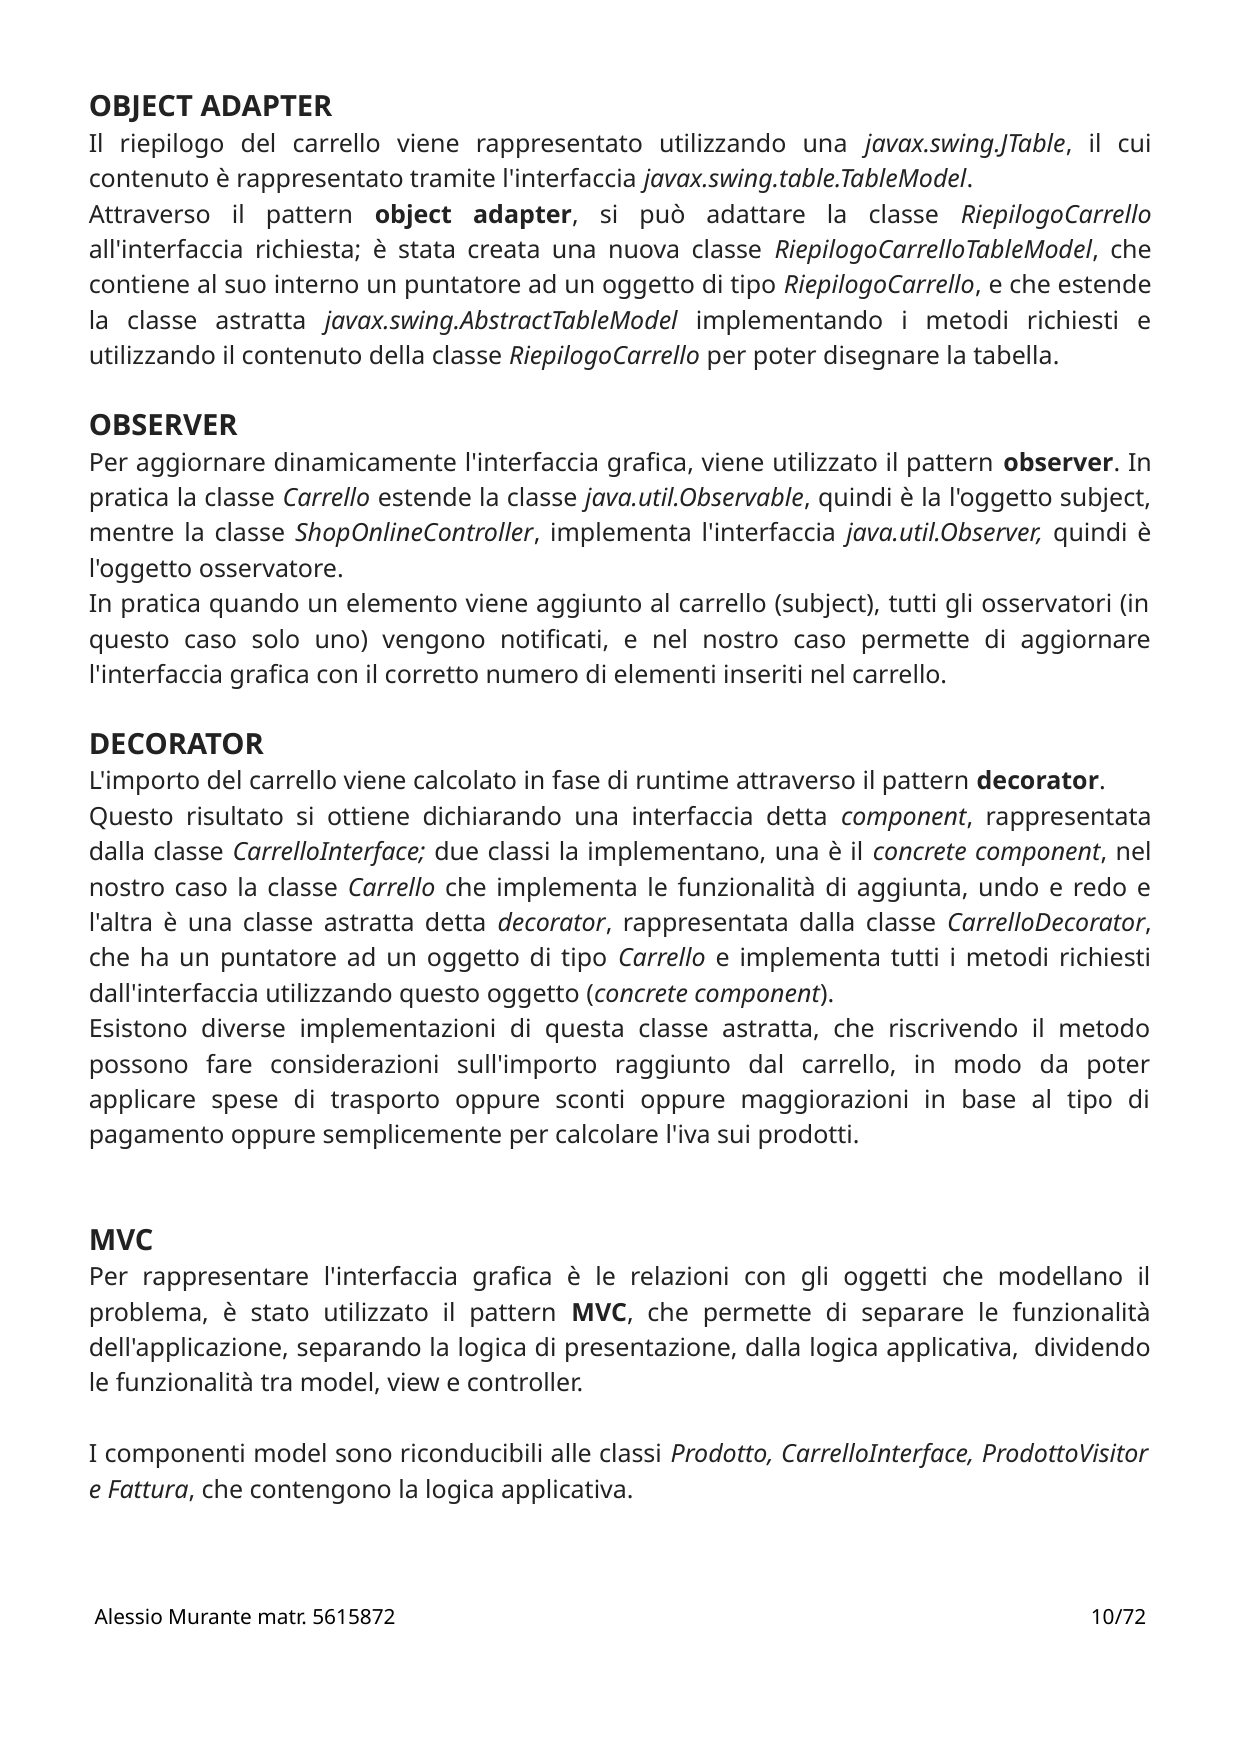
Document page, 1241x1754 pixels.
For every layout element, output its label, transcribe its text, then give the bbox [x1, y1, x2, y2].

text In pratica quando un elemento viene aggiunto al carrello (subject), tutti gli osservatori (in questo caso solo uno) vengono notificati, e nel nostro caso permette di aggiornare l'interfaccia grafica con il corretto numero di elementi inseriti nel carrello. [88, 584, 1152, 691]
text Esistono diverse implementazioni di questa classe astratta, che riscrivendo il metodo possono fare considerazioni sull'importo raggiunto dal carrello, in modo da poter applicare spese di trasporto oppure sconti oppure maggiorazioni in base al tipo di pagamento oppure semplicemente per calcolare l'iva sui prodotti. [88, 1009, 1152, 1151]
text I componenti model sono riconducibili alle classi Prodotto, CarrelloInterface, ProdottoVisitor e Fattura, che contengono la logica applicativa. [88, 1434, 1152, 1505]
text Questo risultato si ottiene dichiarando una interfaccia detta component, rappresentata dalla classe CarrelloInterface; due classi la implementano, una è il concrete component, nel nostro caso la classe Carrello che implementa le funzionalità di aggiunta, undo e redo e l'altra è una classe astratta detta decorator, rappresentata dalla classe CarrelloDecorator, che ha un puntatore ad un oggetto di tipo Carrello e implementa tutti i metodi richiesti dall'interfaccia utilizzando questo oggetto (concrete component). [88, 797, 1152, 1009]
text Per aggiornare dinamicamente l'interfaccia grafica, viene utilizzato il pattern observer. In pratica la classe Carrello estende la classe java.util.Observable, quindi è la l'oggetto subject, mentre la classe ShopOnlineController, implementa l'interfaccia java.util.Observer, quindi è l'oggetto osservatore. [88, 443, 1152, 584]
text Attraverso il pattern object adapter, si può adattare la classe RiepilogoCarrello all'interfaccia richiesta; è stata creata una nuova classe RiepilogoCarrelloTableModel, che contiene al suo interno un puntatore ad un oggetto di tipo RiepilogoCarrello, e che estende la classe astratta javax.swing.AbstractTableModel implementando i metodi richiesti e utilizzando il contenuto della classe RiepilogoCarrello per poter disegnare la tabella. [88, 195, 1152, 372]
text OBSERVER [88, 407, 1152, 443]
text DECORATOR [88, 726, 1152, 761]
text MVC [88, 1222, 1152, 1257]
text L'importo del carrello viene calcolato in fase di runtime attraverso il pattern decorator. [88, 761, 1152, 797]
text Il riepilogo del carrello viene rappresentato utilizzando una javax.swing.JTable, il cui contenuto è rappresentato tramite l'interfaccia javax.swing.table.TableModel. [88, 124, 1152, 195]
text OBJECT ADAPTER [88, 88, 1152, 124]
text Per rappresentare l'interfaccia grafica è le relazioni con gli oggetti che modellano il problema, è stato utilizzato il pattern MVC, che permette di separare le funzionalità dell'applicazione, separando la logica di presentazione, dalla logica applicativa, dividendo le funzionalità tra model, view e controller. [88, 1257, 1152, 1399]
